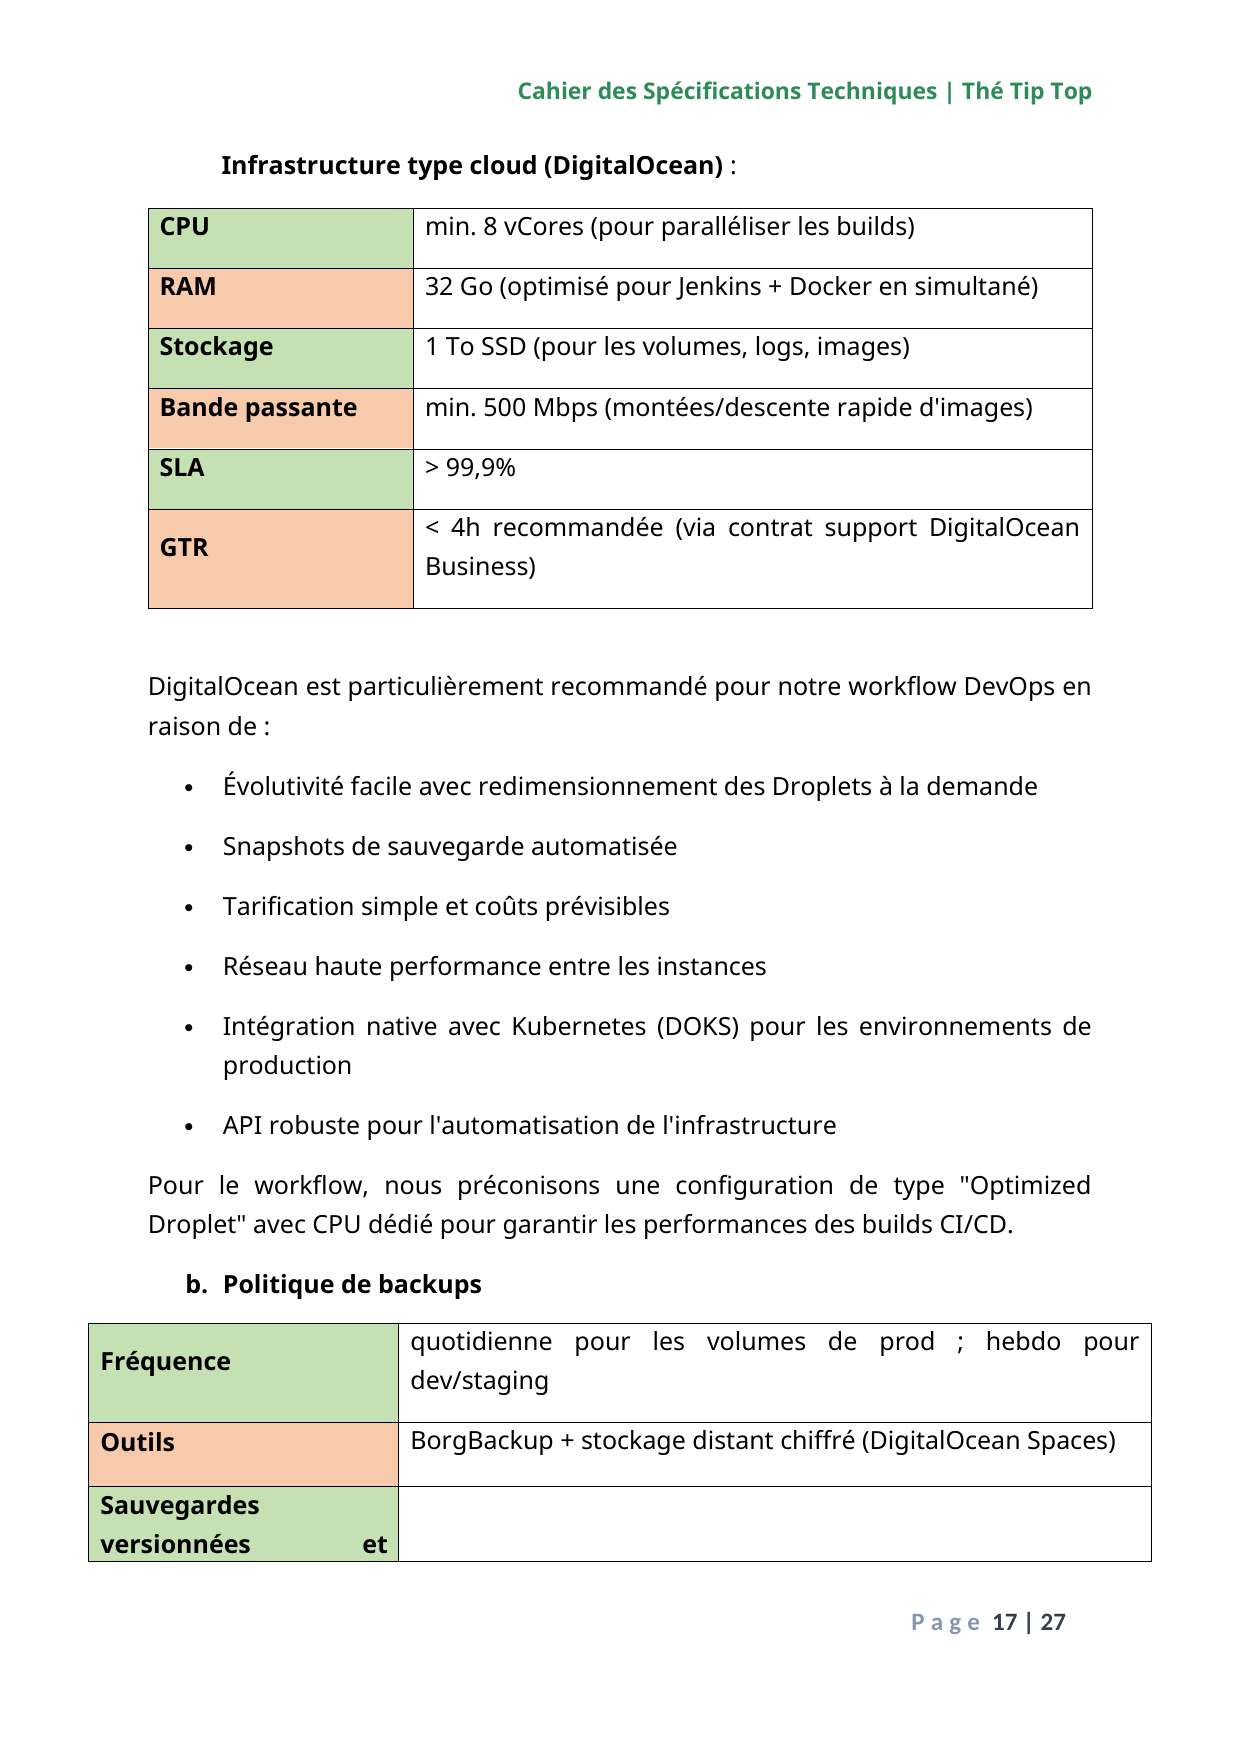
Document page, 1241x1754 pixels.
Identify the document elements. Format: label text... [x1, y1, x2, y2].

table_header quotidienne pour les volumes de prod ; hebdo pour dev/staging [399, 1324, 1151, 1422]
table_cell 32 Go (optimisé pour Jenkins + Docker en simultané) [414, 269, 1092, 328]
table_cell Outils [89, 1423, 398, 1486]
list Tarification simple et coûts prévisibles [185, 888, 1093, 922]
list Évolutivité facile avec redimensionnement des Droplets à la demande [185, 768, 1093, 802]
text DigitalOcean est particulièrement recommandé pour notre workflow DevOps en raison de : [148, 669, 1093, 742]
table_header CPU [149, 209, 413, 268]
table_cell Sauvegardes versionnées et [89, 1487, 398, 1561]
table_cell 1 To SSD (pour les volumes, logs, images) [414, 329, 1092, 388]
list Intégration native avec Kubernetes (DOKS) pour les environnements de production [185, 1008, 1093, 1081]
table_cell RAM [149, 269, 413, 328]
list Politique de backups [185, 1267, 1093, 1301]
table_cell > 99,9% [414, 450, 1092, 509]
list Réseau haute performance entre les instances [185, 948, 1093, 982]
table_cell Bande passante [149, 389, 413, 448]
text Pour le workflow, nous préconisons une configuration de type "Optimized Droplet" avec CPU dédié pour garantir les performances des builds CI/CD. [148, 1167, 1093, 1241]
table_header min. 8 vCores (pour paralléliser les builds) [414, 209, 1092, 268]
table_cell BorgBackup + stockage distant chiffré (DigitalOcean Spaces) [399, 1423, 1151, 1486]
list Snapshots de sauvegarde automatisée [185, 828, 1093, 862]
table_cell [399, 1487, 1151, 1561]
table_cell GTR [149, 510, 413, 608]
table_header Fréquence [89, 1324, 398, 1422]
list API robuste pour l'automatisation de l'infrastructure [185, 1107, 1093, 1141]
table_cell min. 500 Mbps (montées/descente rapide d'images) [414, 389, 1092, 448]
text Infrastructure type cloud (DigitalOcean) : [148, 148, 1093, 182]
table_cell Stockage [149, 329, 413, 388]
table_cell SLA [149, 450, 413, 509]
table_cell < 4h recommandée (via contrat support DigitalOcean Business) [414, 510, 1092, 608]
